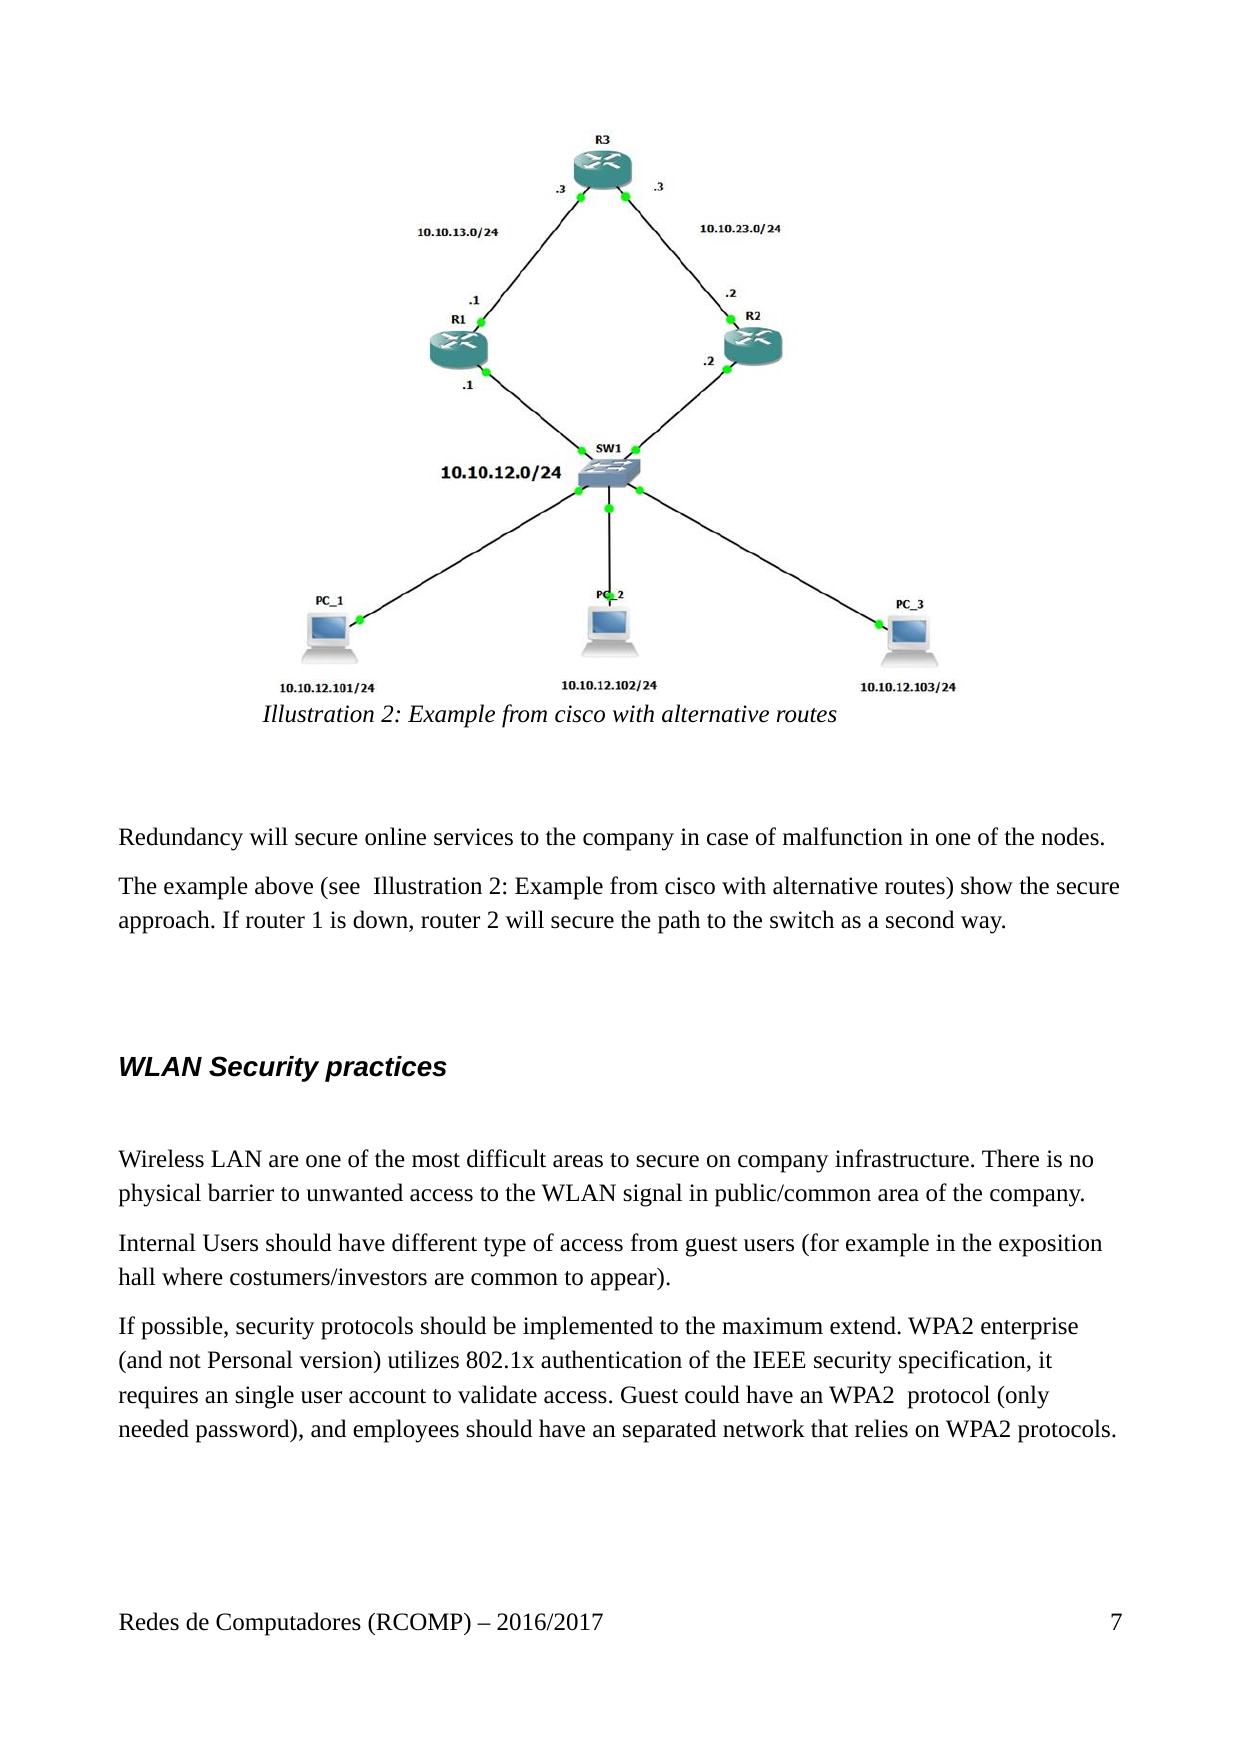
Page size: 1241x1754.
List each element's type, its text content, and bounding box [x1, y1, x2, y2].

subtitle Redundancy will secure online services to the company in case of malfunction in one of the nodes. [118, 822, 1122, 851]
text Internal Users should have different type of access from guest users (for example in the exposition hall where costumers/investors are common to appear). [118, 1228, 1122, 1291]
subtitle WLAN Security practices [118, 1051, 1122, 1082]
text Illustration 2: Example from cisco with alternative routes [262, 694, 978, 727]
subtitle The example above (see Illustration 2: Example from cisco with alternative routes) show the secure approach. If router 1 is down, router 2 will secure the path to the switch as a second way. [118, 871, 1122, 934]
picture [262, 130, 978, 694]
text If possible, security protocols should be implemented to the maximum extend. WPA2 enterprise (and not Personal version) utilizes 802.1x authentication of the IEEE security specification, it requires an single user account to validate access. Guest could have an WPA2 protocol (only needed password), and employees should have an separated network that relies on WPA2 protocols. [118, 1311, 1122, 1443]
text Wireless LAN are one of the most difficult areas to secure on company infrastructure. There is no physical barrier to unwanted access to the WLAN signal in public/common area of the company. [118, 1144, 1122, 1207]
